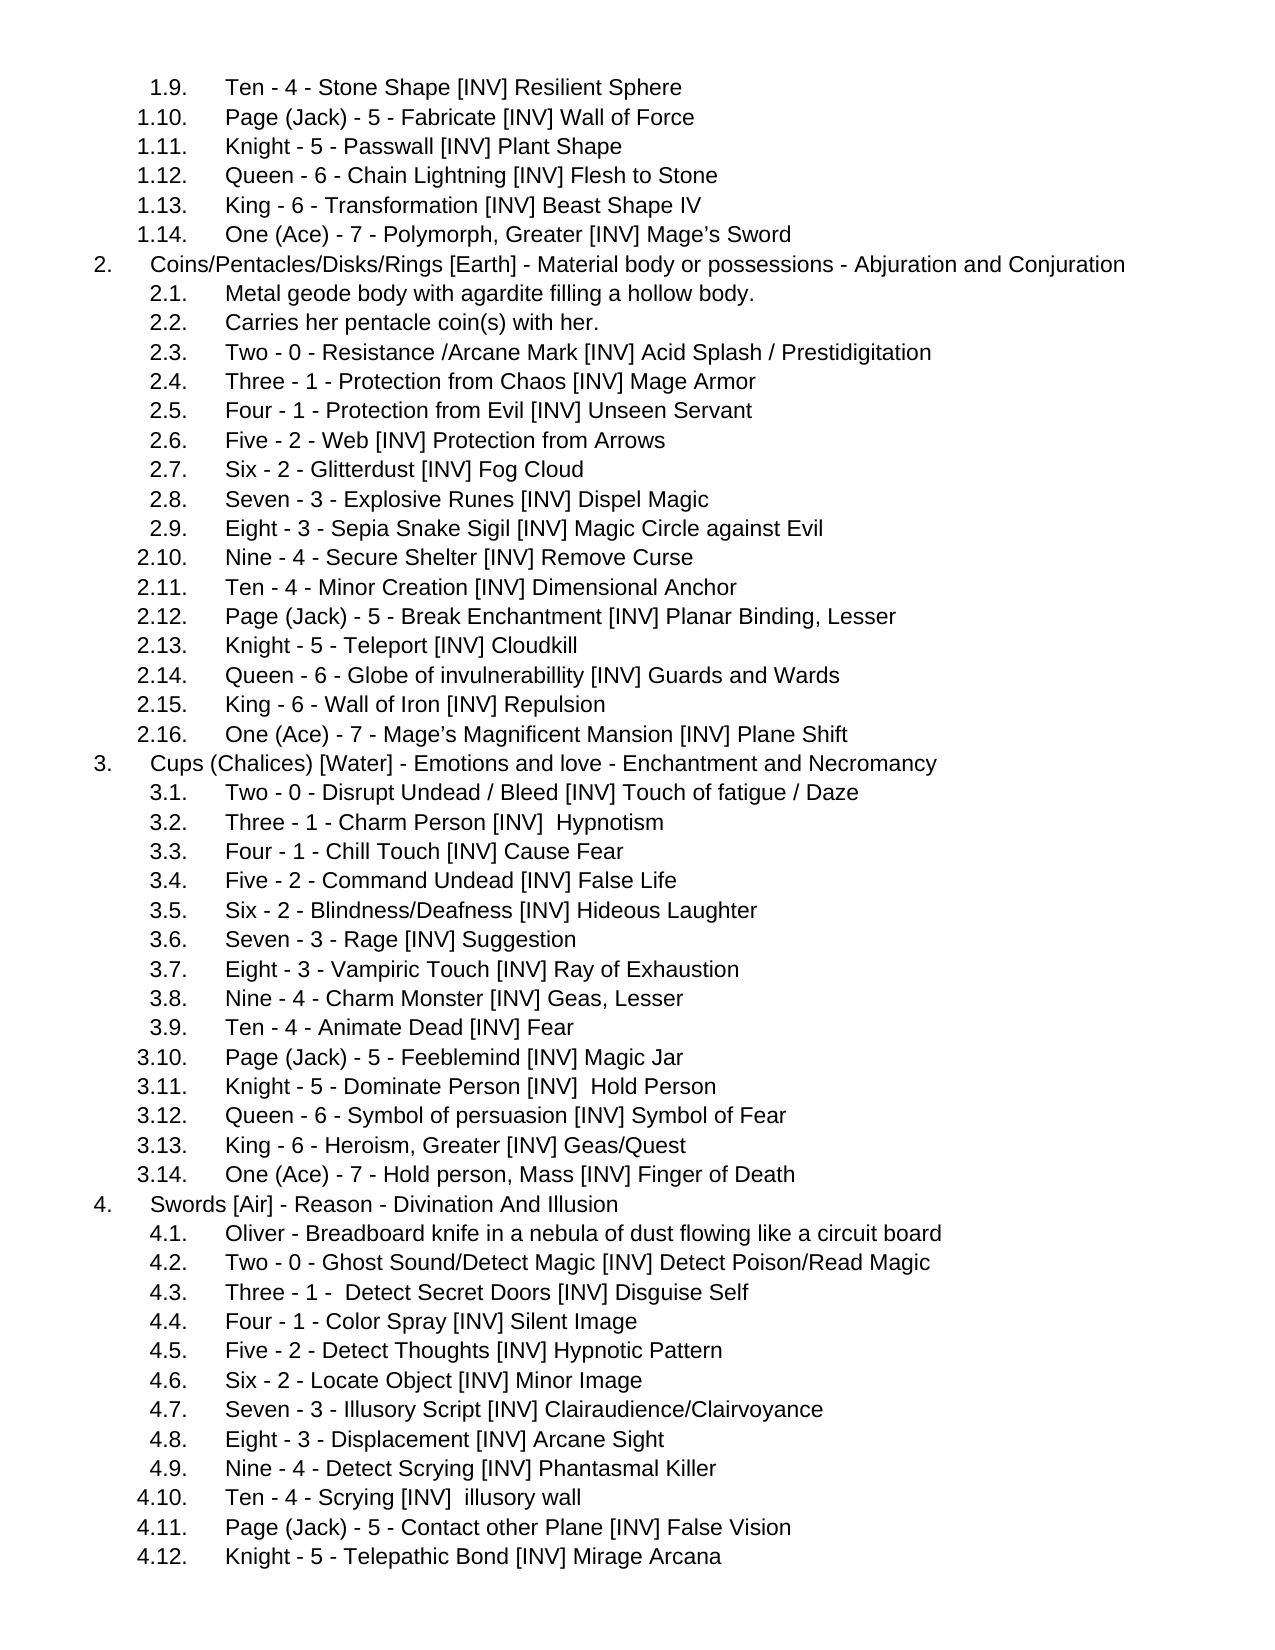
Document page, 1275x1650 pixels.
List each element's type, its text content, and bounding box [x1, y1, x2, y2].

list Coins/Pentacles/Disks/Rings [Earth] - Material body or possessions - Abjuration and Conjuration [75, 251, 1200, 277]
list Page (Jack) - 5 - Feeblemind [INV] Magic Jar [75, 1044, 1200, 1070]
list Eight - 3 - Vampiric Touch [INV] Ray of Exhaustion [75, 956, 1200, 982]
list Ten - 4 - Scrying [INV] illusory wall [75, 1485, 1200, 1511]
list Three - 1 - Charm Person [INV] Hypnotism [75, 809, 1200, 835]
list Ten - 4 - Animate Dead [INV] Fear [75, 1015, 1200, 1041]
list Four - 1 - Chill Touch [INV] Cause Fear [75, 839, 1200, 864]
list Two - 0 - Ghost Sound/Detect Magic [INV] Detect Poison/Read Magic [75, 1250, 1200, 1276]
list Oliver - Breadboard knife in a nebula of dust flowing like a circuit board [75, 1221, 1200, 1246]
list Knight - 5 - Telepathic Bond [INV] Mirage Arcana [75, 1544, 1200, 1569]
list Six - 2 - Blindness/Deafness [INV] Hideous Laughter [75, 897, 1200, 923]
list Nine - 4 - Charm Monster [INV] Geas, Lesser [75, 986, 1200, 1011]
list Knight - 5 - Dominate Person [INV] Hold Person [75, 1074, 1200, 1099]
list Three - 1 - Protection from Chaos [INV] Mage Armor [75, 369, 1200, 394]
list Queen - 6 - Globe of invulnerabillity [INV] Guards and Wards [75, 662, 1200, 688]
list Nine - 4 - Detect Scrying [INV] Phantasmal Killer [75, 1456, 1200, 1481]
list Seven - 3 - Rage [INV] Suggestion [75, 927, 1200, 952]
list Knight - 5 - Teleport [INV] Cloudkill [75, 633, 1200, 659]
list Page (Jack) - 5 - Break Enchantment [INV] Planar Binding, Lesser [75, 604, 1200, 629]
list Swords [Air] - Reason - Divination And Illusion [75, 1191, 1200, 1217]
list Seven - 3 - Explosive Runes [INV] Dispel Magic [75, 486, 1200, 512]
list Knight - 5 - Passwall [INV] Plant Shape [75, 134, 1200, 159]
list Queen - 6 - Chain Lightning [INV] Flesh to Stone [75, 163, 1200, 189]
list Carries her pentacle coin(s) with her. [75, 310, 1200, 336]
list Six - 2 - Glitterdust [INV] Fog Cloud [75, 457, 1200, 482]
list King - 6 - Heroism, Greater [INV] Geas/Quest [75, 1132, 1200, 1158]
list Six - 2 - Locate Object [INV] Minor Image [75, 1367, 1200, 1393]
list King - 6 - Wall of Iron [INV] Repulsion [75, 692, 1200, 717]
list Eight - 3 - Displacement [INV] Arcane Sight [75, 1426, 1200, 1452]
list Ten - 4 - Stone Shape [INV] Resilient Sphere [75, 75, 1200, 101]
list Seven - 3 - Illusory Script [INV] Clairaudience/Clairvoyance [75, 1397, 1200, 1422]
list Two - 0 - Disrupt Undead / Bleed [INV] Touch of fatigue / Daze [75, 780, 1200, 806]
list Four - 1 - Protection from Evil [INV] Unseen Servant [75, 398, 1200, 424]
list Eight - 3 - Sepia Snake Sigil [INV] Magic Circle against Evil [75, 516, 1200, 541]
list Cups (Chalices) [Water] - Emotions and love - Enchantment and Necromancy [75, 751, 1200, 776]
list Queen - 6 - Symbol of persuasion [INV] Symbol of Fear [75, 1103, 1200, 1129]
list Page (Jack) - 5 - Fabricate [INV] Wall of Force [75, 104, 1200, 130]
list One (Ace) - 7 - Polymorph, Greater [INV] Mage’s Sword [75, 222, 1200, 247]
list King - 6 - Transformation [INV] Beast Shape IV [75, 192, 1200, 218]
list Five - 2 - Command Undead [INV] False Life [75, 868, 1200, 894]
list Three - 1 - Detect Secret Doors [INV] Disguise Self [75, 1279, 1200, 1305]
list One (Ace) - 7 - Hold person, Mass [INV] Finger of Death [75, 1162, 1200, 1187]
list Four - 1 - Color Spray [INV] Silent Image [75, 1309, 1200, 1334]
list Two - 0 - Resistance /Arcane Mark [INV] Acid Splash / Prestidigitation [75, 339, 1200, 365]
list Nine - 4 - Secure Shelter [INV] Remove Curse [75, 545, 1200, 571]
list Page (Jack) - 5 - Contact other Plane [INV] False Vision [75, 1514, 1200, 1540]
list Metal geode body with agardite filling a hollow body. [75, 281, 1200, 306]
list Five - 2 - Web [INV] Protection from Arrows [75, 427, 1200, 453]
list Five - 2 - Detect Thoughts [INV] Hypnotic Pattern [75, 1338, 1200, 1364]
list One (Ace) - 7 - Mage’s Magnificent Mansion [INV] Plane Shift [75, 721, 1200, 747]
list Ten - 4 - Minor Creation [INV] Dimensional Anchor [75, 574, 1200, 600]
